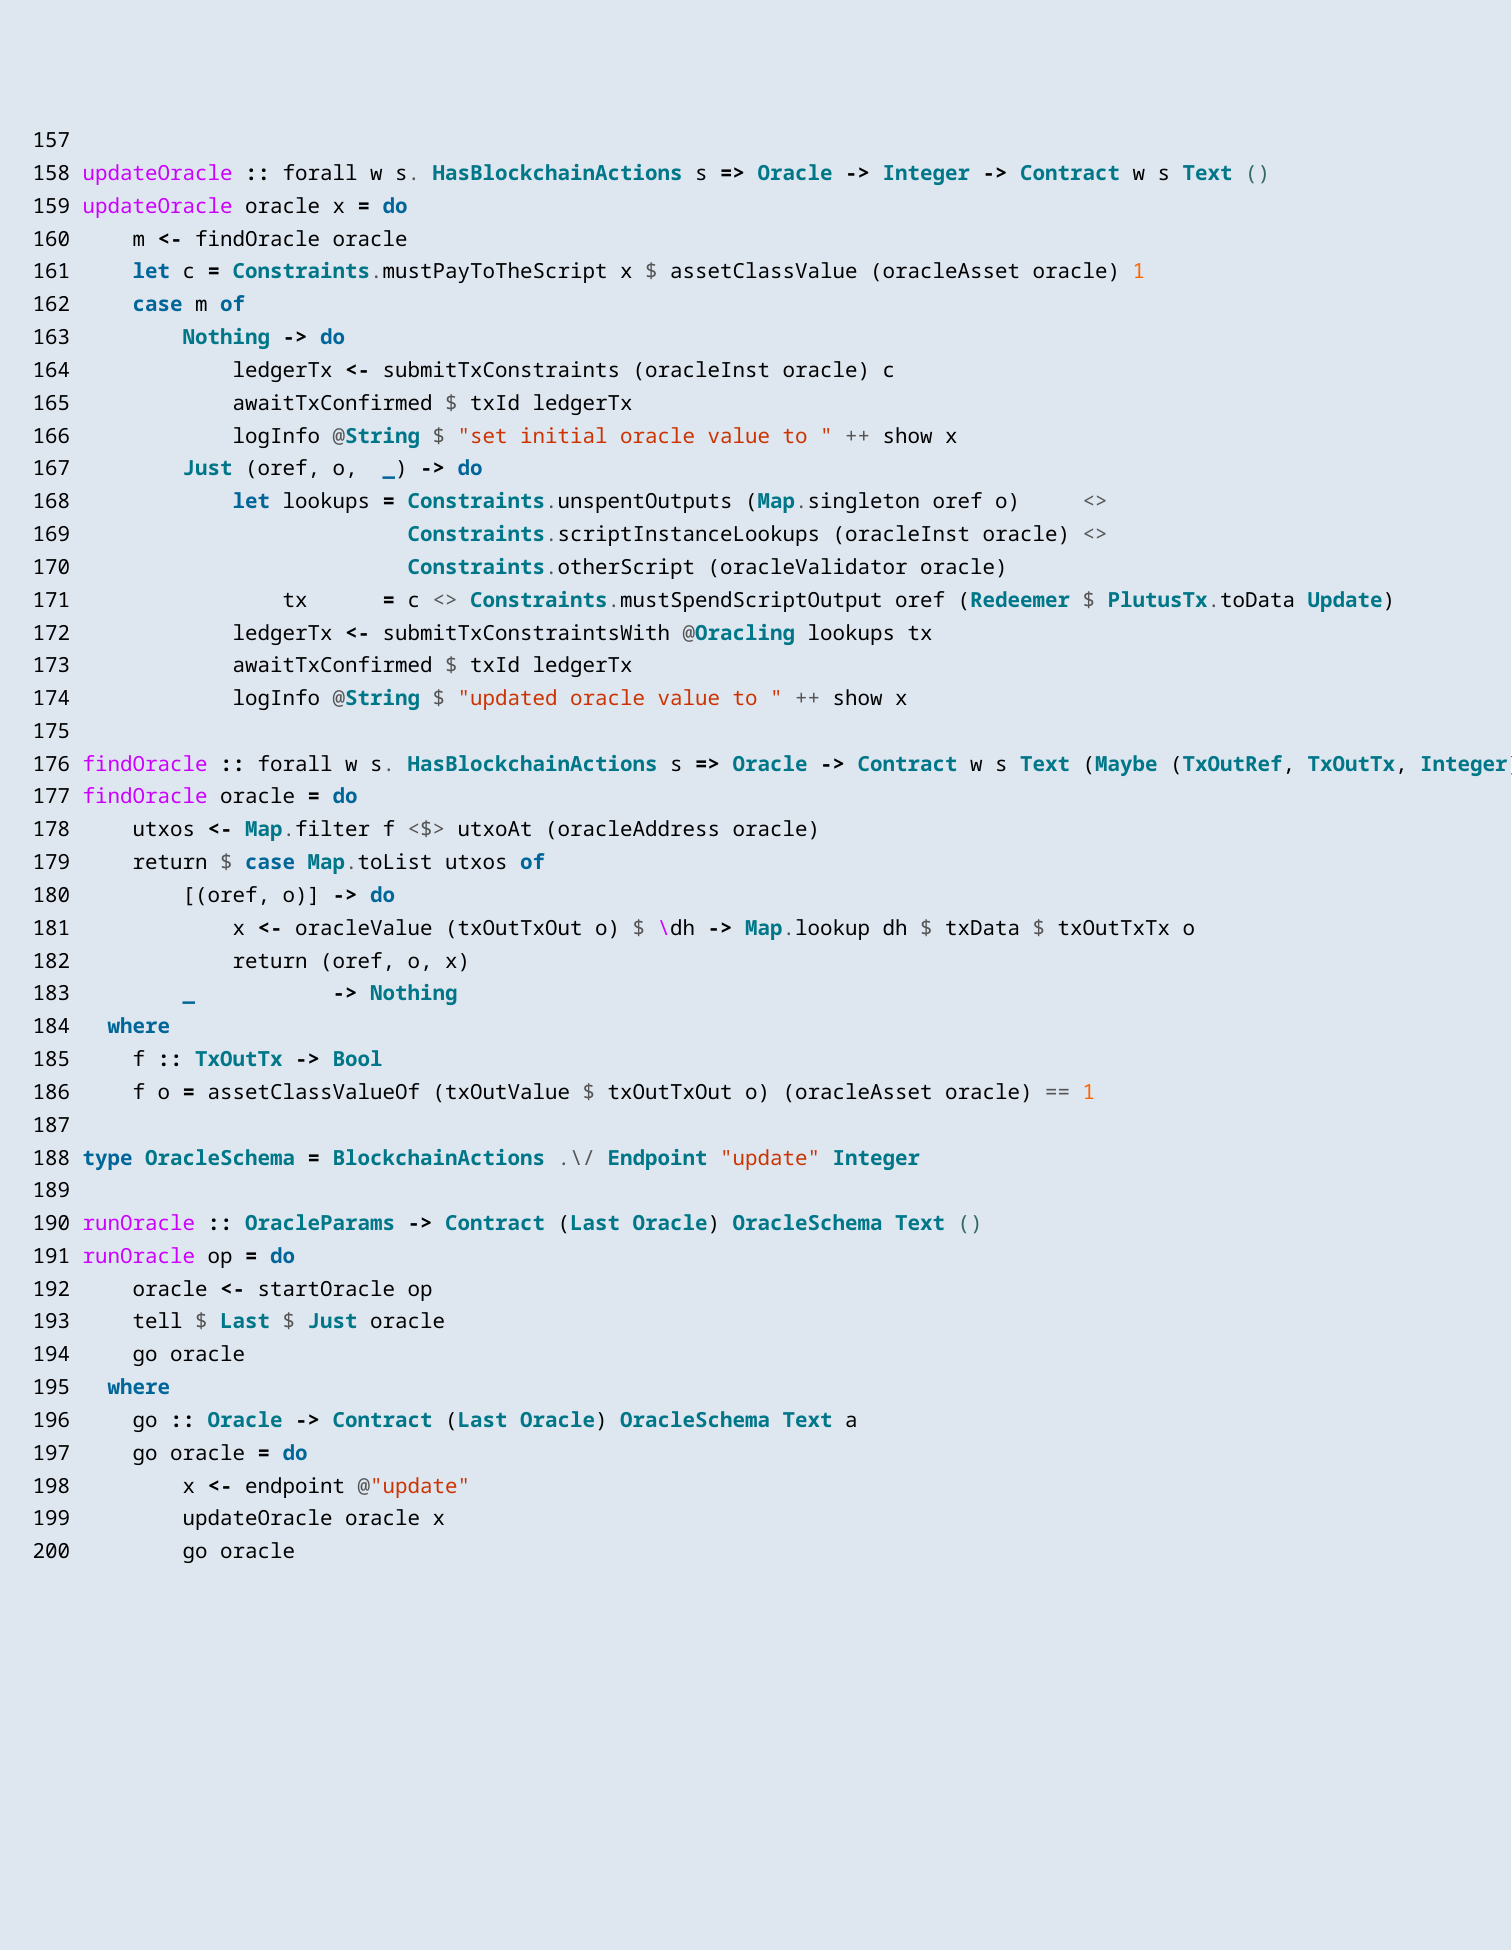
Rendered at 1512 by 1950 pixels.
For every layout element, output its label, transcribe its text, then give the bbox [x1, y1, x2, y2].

table_header {-# LANGUAGE DataKinds #-} {-# LANGUAGE DeriveAnyClass #-} {-# LANGUAGE DeriveGeneric #-} {-# LANGUAGE FlexibleContexts #-} {-# LANGUAGE MultiParamTypeClasses #-} {-# LANGUAGE NoImplicitPrelude #-} {-# LANGUAGE OverloadedStrings #-} {-# LANGUAGE ScopedTypeVariables #-} {-# LANGUAGE TemplateHaskell #-} {-# LANGUAGE TypeApplications #-} {-# LANGUAGE TypeFamilies #-} {-# LANGUAGE TypeOperators #-} module Week06.Oracle.Core ( Oracle (..) , OracleRedeemer (..) , oracleTokenName , oracleValue , oracleAsset , oracleInst , oracleValidator , oracleAddress , OracleSchema , OracleParams (..) , runOracle , findOracle ) where import Control.Monad hiding (fmap) import Data.Aeson (FromJSON, ToJSON) import qualified Data.Map as Map import Data.Monoid (Last (..)) import Data.Text (Text, pack) import GHC.Generics (Generic) import Plutus.Contract as Contract hiding (when) import qualified PlutusTx import PlutusTx.Prelude hiding (Semigroup(..), unless) import Ledger hiding (singleton) import Ledger.Constraints as Constraints import qualified Ledger.Typed.Scripts as Scripts import Ledger.Value as Value import Ledger.Ada as Ada import Plutus.Contracts.Currency as Currency import Prelude (Semigroup (..)) import qualified Prelude as Prelude data Oracle = Oracle { oSymbol :: !CurrencySymbol , oOperator :: !PubKeyHash , oFee :: !Integer , oAsset :: !AssetClass } deriving (Show, Generic, FromJSON, ToJSON, Prelude.Eq, Prelude.Ord) PlutusTx.makeLift ''Oracle data OracleRedeemer = Update | Use deriving Show PlutusTx.unstableMakeIsData ''OracleRedeemer {-# INLINABLE oracleTokenName #-} oracleTokenName :: TokenName oracleTokenName = TokenName emptyByteString {-# INLINABLE oracleAsset #-} oracleAsset :: Oracle -> AssetClass oracleAsset oracle = AssetClass (oSymbol oracle, oracleTokenName) {-# INLINABLE oracleValue #-} oracleValue :: TxOut -> (DatumHash -> Maybe Datum) -> Maybe Integer oracleValue o f = do dh <- txOutDatum o Datum d <- f dh PlutusTx.fromData d {-# INLINABLE mkOracleValidator #-} mkOracleValidator :: Oracle -> Integer -> OracleRedeemer -> ScriptContext -> Bool mkOracleValidator oracle x r ctx = traceIfFalse "token missing from input" inputHasToken && traceIfFalse "token missing from output" outputHasToken && case r of Update -> traceIfFalse "operator signature missing" (txSignedBy info $ oOperator oracle) && traceIfFalse "invalid output datum" validOutputDatum Use -> traceIfFalse "oracle value changed" (outputDatum == Just x) && traceIfFalse "fees not paid" feesPaid where info :: TxInfo info = scriptContextTxInfo ctx ownInput :: TxOut ownInput = case findOwnInput ctx of Nothing -> traceError "oracle input missing" Just i -> txInInfoResolved i inputHasToken :: Bool inputHasToken = assetClassValueOf (txOutValue ownInput) (oracleAsset oracle) == 1 ownOutput :: TxOut ownOutput = case getContinuingOutputs ctx of [o] -> o _ -> traceError "expected exactly one oracle output" outputHasToken :: Bool outputHasToken = assetClassValueOf (txOutValue ownOutput) (oracleAsset oracle) == 1 outputDatum :: Maybe Integer outputDatum = oracleValue ownOutput (`findDatum` info) validOutputDatum :: Bool validOutputDatum = isJust outputDatum feesPaid :: Bool feesPaid = let inVal = txOutValue ownInput outVal = txOutValue ownOutput in outVal `geq` (inVal <> Ada.lovelaceValueOf (oFee oracle)) data Oracling instance Scripts.ScriptType Oracling where type instance DatumType Oracling = Integer type instance RedeemerType Oracling = OracleRedeemer oracleInst :: Oracle -> Scripts.ScriptInstance Oracling oracleInst oracle = Scripts.validator @Oracling ($$(PlutusTx.compile [|| mkOracleValidator ||]) `PlutusTx.applyCode` PlutusTx.liftCode oracle) $$(PlutusTx.compile [|| wrap ||]) where wrap = Scripts.wrapValidator @Integer @OracleRedeemer oracleValidator :: Oracle -> Validator oracleValidator = Scripts.validatorScript . oracleInst oracleAddress :: Oracle -> Ledger.Address oracleAddress = scriptAddress . oracleValidator data OracleParams = OracleParams { opFees :: !Integer , opSymbol :: !CurrencySymbol , opToken :: !TokenName } deriving (Show, Generic, FromJSON, ToJSON) startOracle :: forall w s. HasBlockchainActions s => OracleParams -> Contract w s Text Oracle startOracle op = do pkh <- pubKeyHash <$> Contract.ownPubKey osc <- mapError (pack . show) (forgeContract pkh [(oracleTokenName, 1)] :: Contract w s CurrencyError OneShotCurrency) let cs = Currency.currencySymbol osc oracle = Oracle { oSymbol = cs , oOperator = pkh , oFee = opFees op , oAsset = AssetClass (opSymbol op, opToken op) } logInfo @String $ "started oracle " ++ show oracle return oracle updateOracle :: forall w s. HasBlockchainActions s => Oracle -> Integer -> Contract w s Text () updateOracle oracle x = do m <- findOracle oracle let c = Constraints.mustPayToTheScript x $ assetClassValue (oracleAsset oracle) 1 case m of Nothing -> do ledgerTx <- submitTxConstraints (oracleInst oracle) c awaitTxConfirmed $ txId ledgerTx logInfo @String $ "set initial oracle value to " ++ show x Just (oref, o, _) -> do let lookups = Constraints.unspentOutputs (Map.singleton oref o) <> Constraints.scriptInstanceLookups (oracleInst oracle) <> Constraints.otherScript (oracleValidator oracle) tx = c <> Constraints.mustSpendScriptOutput oref (Redeemer $ PlutusTx.toData Update) ledgerTx <- submitTxConstraintsWith @Oracling lookups tx awaitTxConfirmed $ txId ledgerTx logInfo @String $ "updated oracle value to " ++ show x findOracle :: forall w s. HasBlockchainActions s => Oracle -> Contract w s Text (Maybe (TxOutRef, TxOutTx, Integer)) findOracle oracle = do utxos <- Map.filter f <$> utxoAt (oracleAddress oracle) return $ case Map.toList utxos of [(oref, o)] -> do x <- oracleValue (txOutTxOut o) $ \dh -> Map.lookup dh $ txData $ txOutTxTx o return (oref, o, x) _ -> Nothing where f :: TxOutTx -> Bool f o = assetClassValueOf (txOutValue $ txOutTxOut o) (oracleAsset oracle) == 1 type OracleSchema = BlockchainActions .\/ Endpoint "update" Integer runOracle :: OracleParams -> Contract (Last Oracle) OracleSchema Text () runOracle op = do oracle <- startOracle op tell $ Last $ Just oracle go oracle where go :: Oracle -> Contract (Last Oracle) OracleSchema Text a go oracle = do x <- endpoint @"update" updateOracle oracle x go oracle [80, 118, 1511, 1568]
table_header 157 158 159 160 161 162 163 164 165 166 167 168 169 170 171 172 173 174 175 176 177 178 179 180 181 182 183 184 185 186 187 188 189 190 191 192 193 194 195 196 197 198 199 200 [30, 118, 79, 1568]
